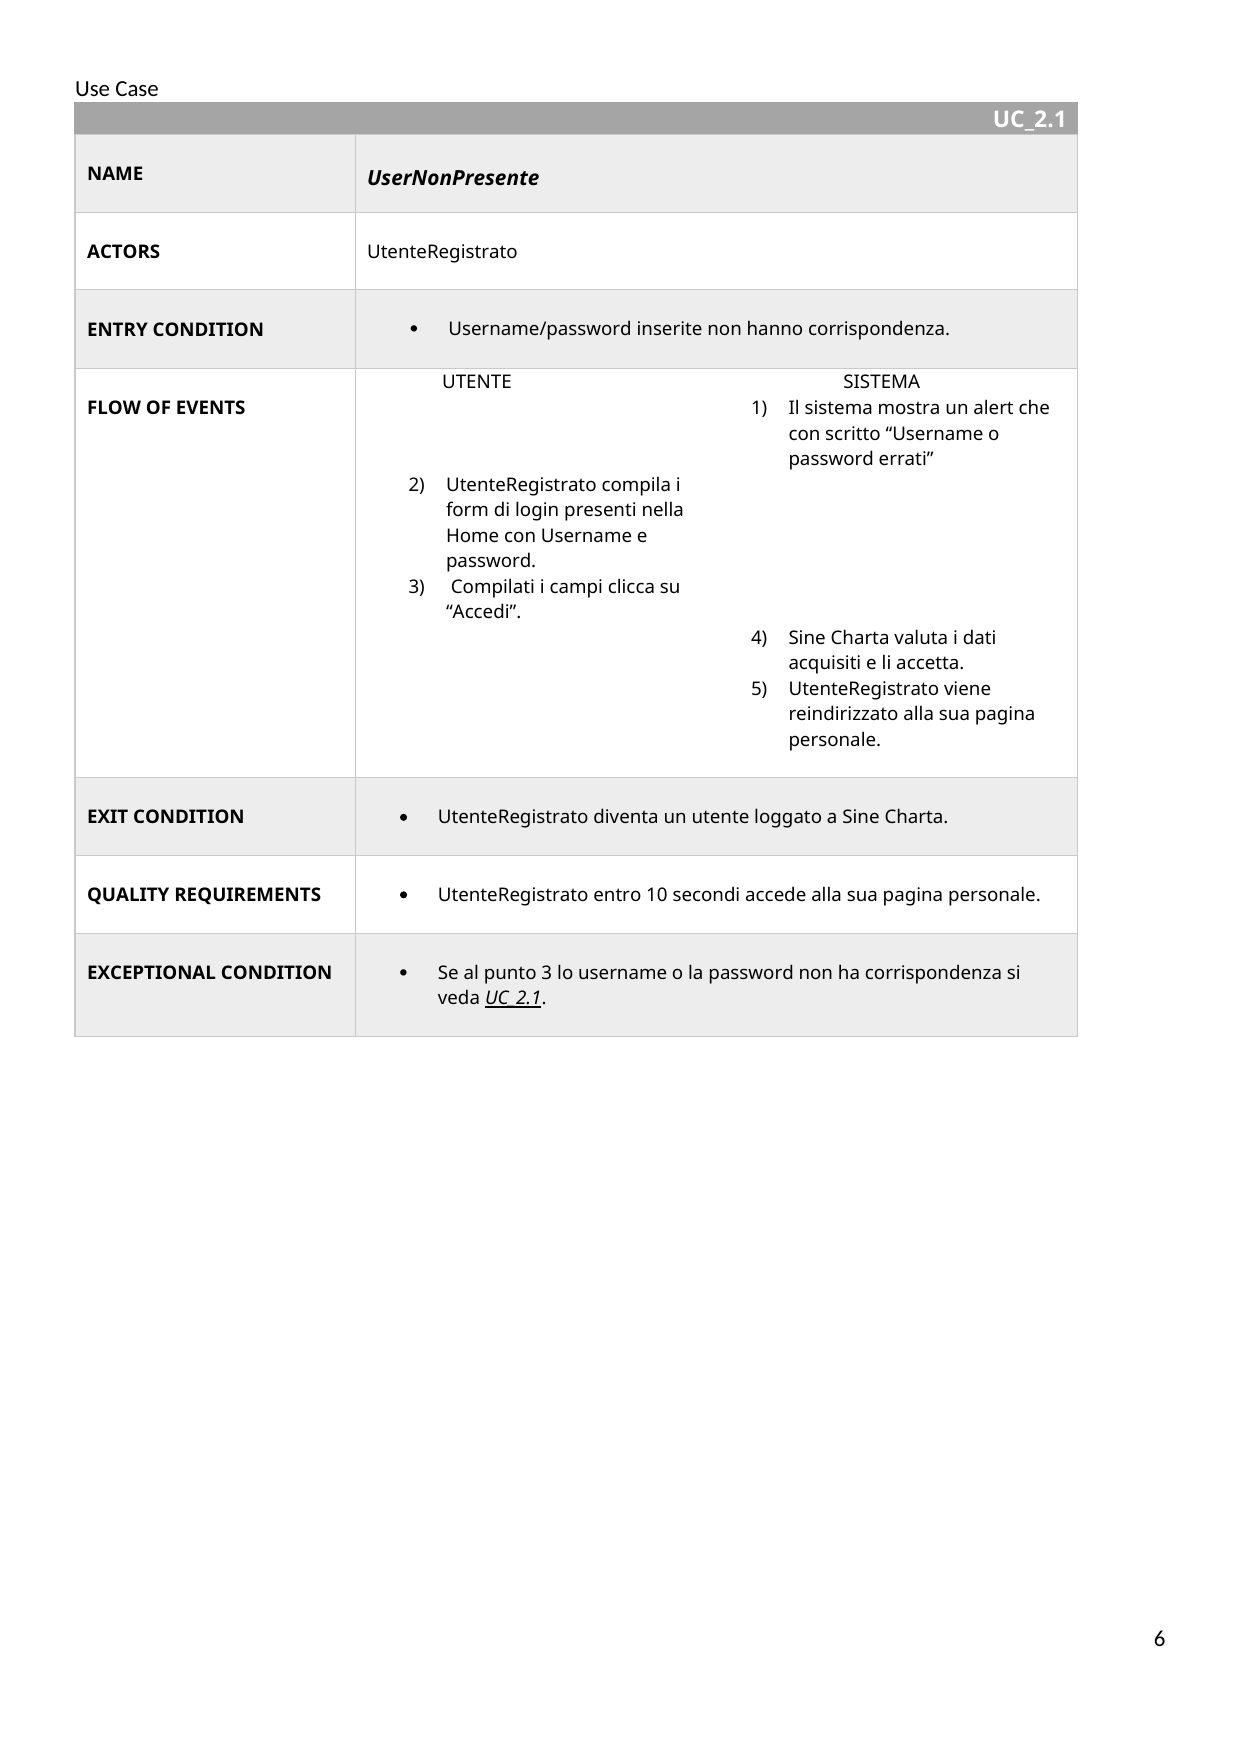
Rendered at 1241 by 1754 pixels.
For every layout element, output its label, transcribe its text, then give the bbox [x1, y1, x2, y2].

table_cell UtenteRegistrato entro 10 secondi accede alla sua pagina personale. [356, 856, 1077, 932]
table_cell UTENTE SISTEMA Il sistema mostra un alert che con scritto “Username o password errati” UtenteRegistrato compila i form di login presenti nella Home con Username e password. Compilati i campi clicca su “Accedi”. Sine Charta valuta i dati acquisiti e li accetta. UtenteRegistrato viene reindirizzato alla sua pagina personale. [356, 369, 1077, 777]
table_header UC_2.1 [356, 103, 1077, 134]
table_cell ENTRY CONDITION [76, 290, 355, 368]
table_header [76, 103, 355, 134]
table_cell EXIT CONDITION [76, 778, 355, 855]
table_cell ACTORS [76, 213, 355, 289]
table_cell EXCEPTIONAL CONDITION [76, 934, 355, 1036]
table_cell QUALITY REQUIREMENTS [76, 856, 355, 932]
table_cell FLOW OF EVENTS [76, 369, 355, 777]
table_cell NAME [76, 135, 355, 212]
table_cell UserNonPresente [356, 135, 1077, 212]
table_cell UtenteRegistrato [356, 213, 1077, 289]
table_cell Username/password inserite non hanno corrispondenza. [356, 290, 1077, 368]
table_cell UtenteRegistrato diventa un utente loggato a Sine Charta. [356, 778, 1077, 855]
table_cell Se al punto 3 lo username o la password non ha corrispondenza si veda UC_2.1. [356, 934, 1077, 1036]
